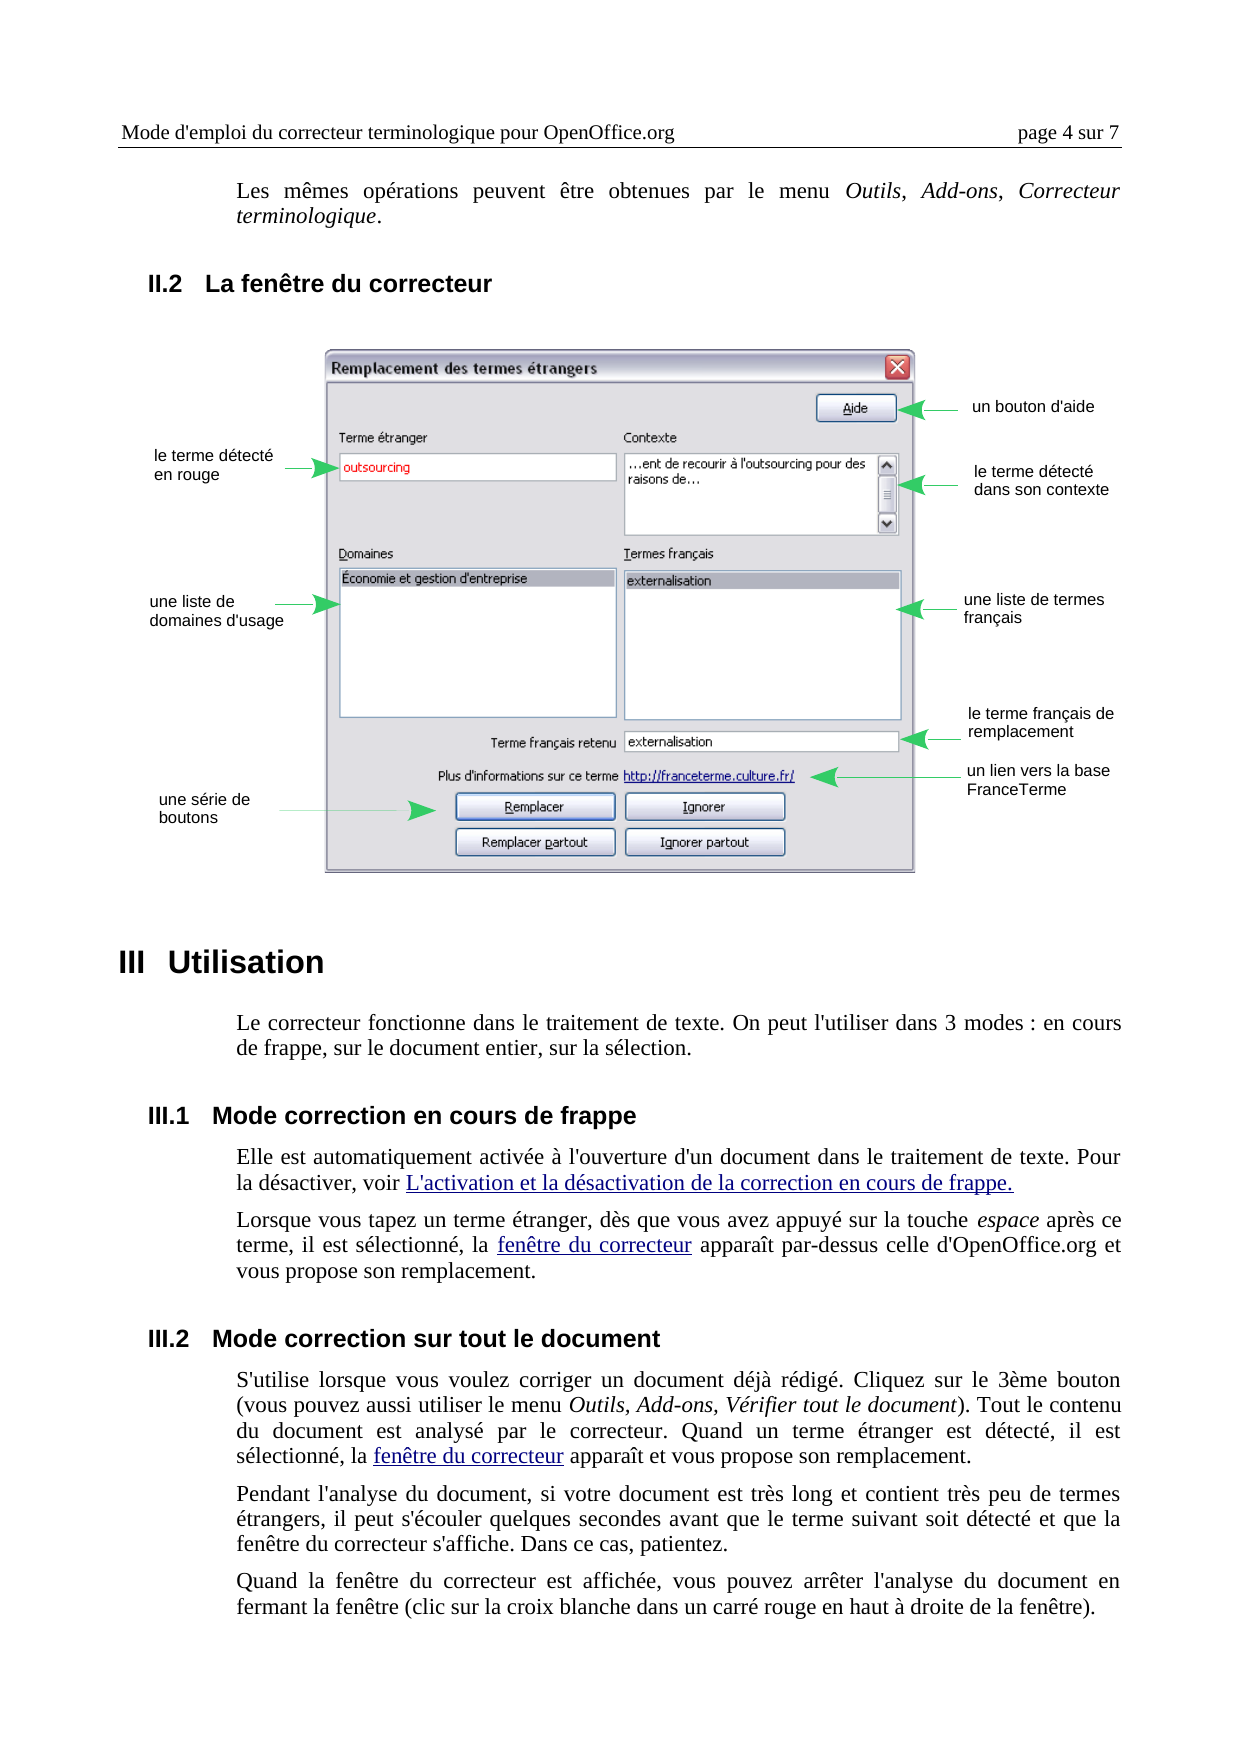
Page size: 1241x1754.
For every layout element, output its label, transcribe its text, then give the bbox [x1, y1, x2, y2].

text S'utilise lorsque vous voulez corriger un document déjà rédigé. Cliquez sur le 3ème bouton (vous pouvez aussi utiliser le menu Outils, Add-ons, Vérifier tout le document). Tout le contenu du document est analysé par le correcteur. Quand un terme étranger est détecté, il est sélectionné, la fenêtre du correcteur apparaît et vous propose son remplacement. [236, 1367, 1122, 1469]
text Le correcteur fonctionne dans le traitement de texte. On peut l'utiliser dans 3 modes : en cours de frappe, sur le document entier, sur la sélection. [236, 1009, 1122, 1060]
text Pendant l'analyse du document, si votre document est très long et contient très peu de termes étrangers, il peut s'écouler quelques secondes avant que le terme suivant soit détecté et que la fenêtre du correcteur s'affiche. Dans ce cas, patientez. [236, 1481, 1122, 1557]
text Les mêmes opérations peuvent être obtenues par le menu Outils, Add-ons, Correcteur terminologique. [236, 178, 1122, 228]
picture [324, 349, 916, 873]
subtitle La fenêtre du correcteur [148, 270, 1122, 298]
text Lorsque vous tapez un terme étranger, dès que vous avez appuyé sur la touche espace après ce terme, il est sélectionné, la fenêtre du correcteur apparaît par-dessus celle d'OpenOffice.org et vous propose son remplacement. [236, 1207, 1122, 1283]
subtitle Utilisation [118, 944, 1122, 980]
subtitle Mode correction sur tout le document [148, 1324, 1122, 1352]
text Quand la fenêtre du correcteur est affichée, vous pouvez arrêter l'analyse du document en fermant la fenêtre (clic sur la croix blanche dans un carré rouge en haut à droite de la fenêtre). [236, 1568, 1122, 1619]
text Elle est automatiquement activée à l'ouverture d'un document dans le traitement de texte. Pour la désactiver, voir L'activation et la désactivation de la correction en cours de frappe. [236, 1144, 1122, 1195]
subtitle Mode correction en cours de frappe [148, 1102, 1122, 1129]
